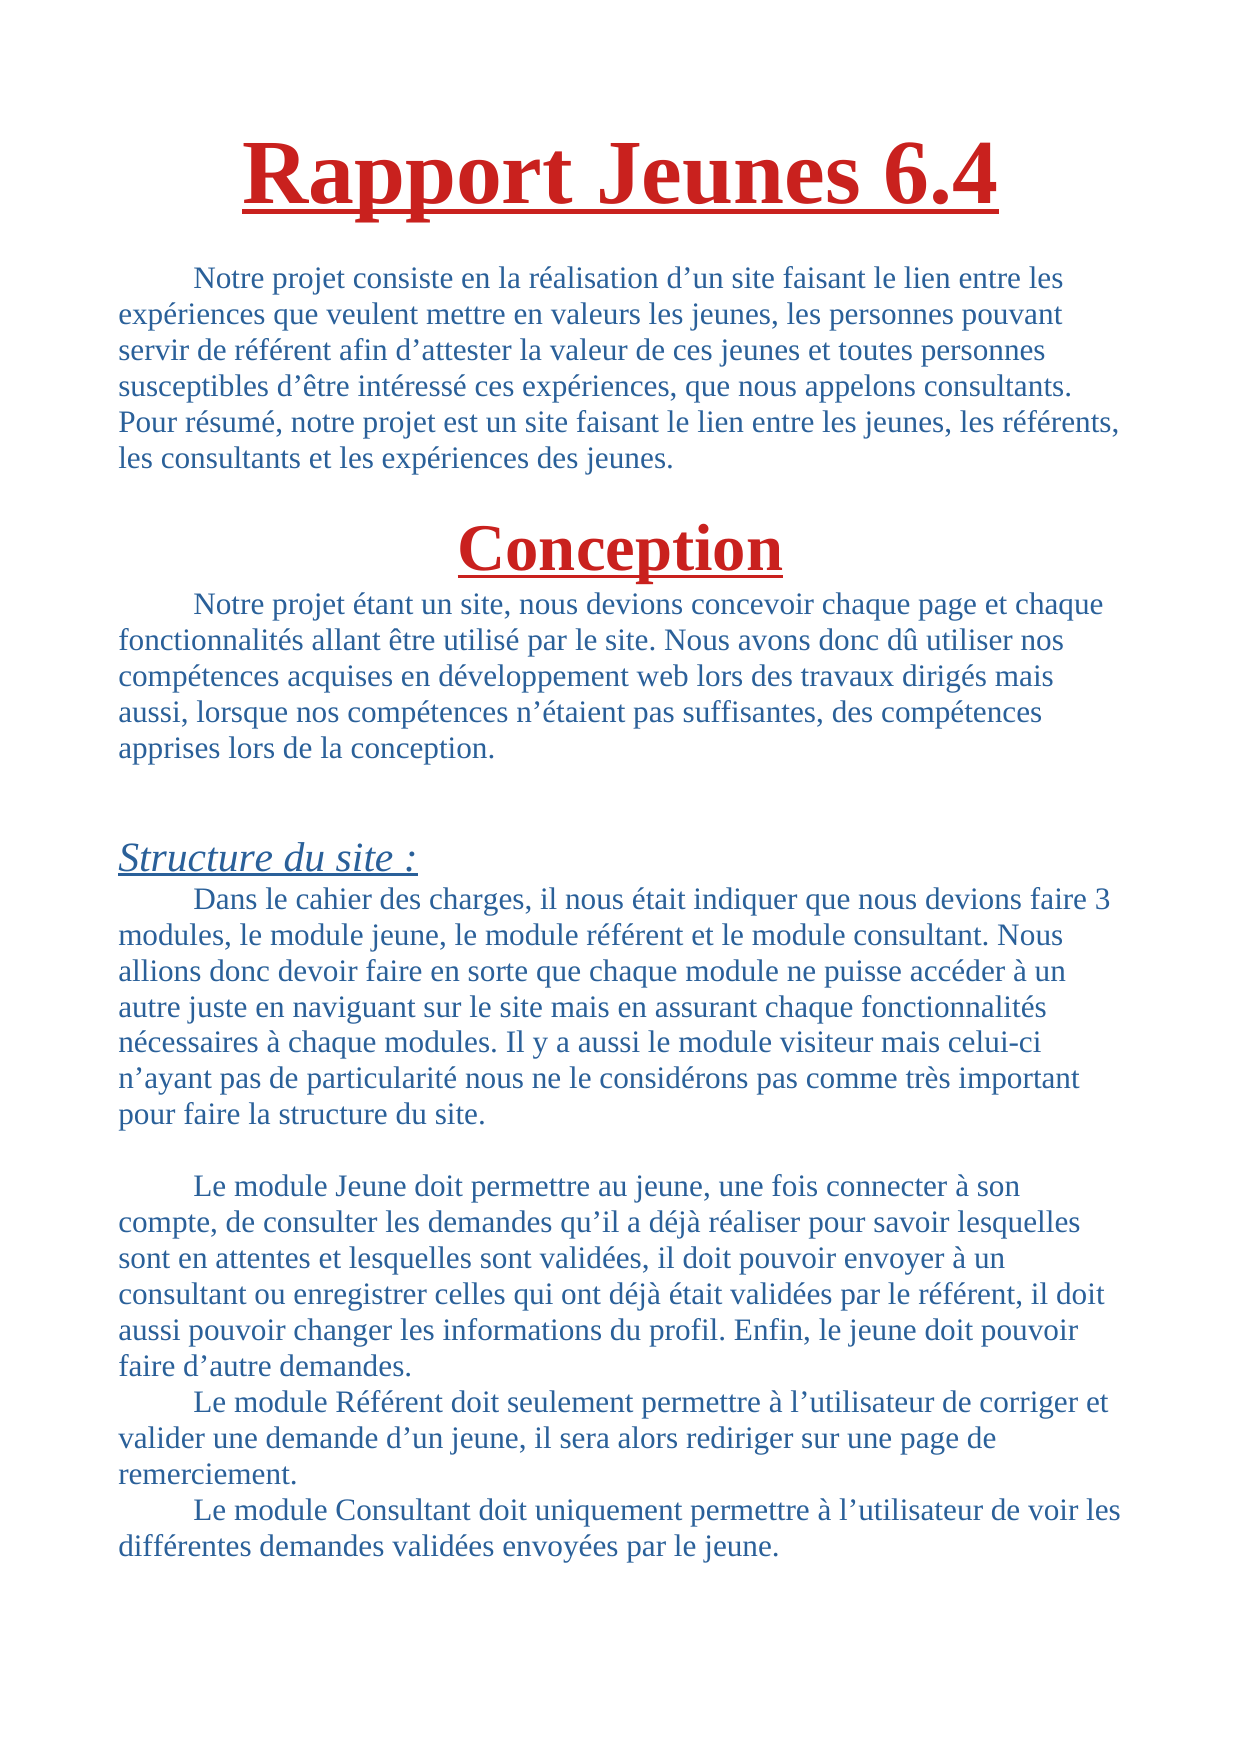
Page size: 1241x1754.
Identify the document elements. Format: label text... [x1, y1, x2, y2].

text Le module Jeune doit permettre au jeune, une fois connecter à son compte, de consulter les demandes qu’il a déjà réaliser pour savoir lesquelles sont en attentes et lesquelles sont validées, il doit pouvoir envoyer à un consultant ou enregistrer celles qui ont déjà était validées par le référent, il doit aussi pouvoir changer les informations du profil. Enfin, le jeune doit pouvoir faire d’autre demandes. [118, 1167, 1122, 1383]
text Notre projet étant un site, nous devions concevoir chaque page et chaque fonctionnalités allant être utilisé par le site. Nous avons donc dû utiliser nos compétences acquises en développement web lors des travaux dirigés mais aussi, lorsque nos compétences n’étaient pas suffisantes, des compétences apprises lors de la conception. [118, 585, 1122, 765]
text Conception [118, 509, 1122, 585]
text Dans le cahier des charges, il nous était indiquer que nous devions faire 3 modules, le module jeune, le module référent et le module consultant. Nous allions donc devoir faire en sorte que chaque module ne puisse accéder à un autre juste en naviguant sur le site mais en assurant chaque fonctionnalités nécessaires à chaque modules. Il y a aussi le module visiteur mais celui-ci n’ayant pas de particularité nous ne le considérons pas comme très important pour faire la structure du site. [118, 880, 1122, 1132]
text Le module Référent doit seulement permettre à l’utilisateur de corriger et valider une demande d’un jeune, il sera alors rediriger sur une page de remerciement. [118, 1383, 1122, 1491]
text Rapport Jeunes 6.4 [118, 118, 1122, 223]
text Le module Consultant doit uniquement permettre à l’utilisateur de voir les différentes demandes validées envoyées par le jeune. [118, 1491, 1122, 1563]
text Notre projet consiste en la réalisation d’un site faisant le lien entre les expériences que veulent mettre en valeurs les jeunes, les personnes pouvant servir de référent afin d’attester la valeur de ces jeunes et toutes personnes susceptibles d’être intéressé ces expériences, que nous appelons consultants. Pour résumé, notre projet est un site faisant le lien entre les jeunes, les référents, les consultants et les expériences des jeunes. [118, 259, 1122, 475]
text Structure du site : [118, 832, 1122, 880]
